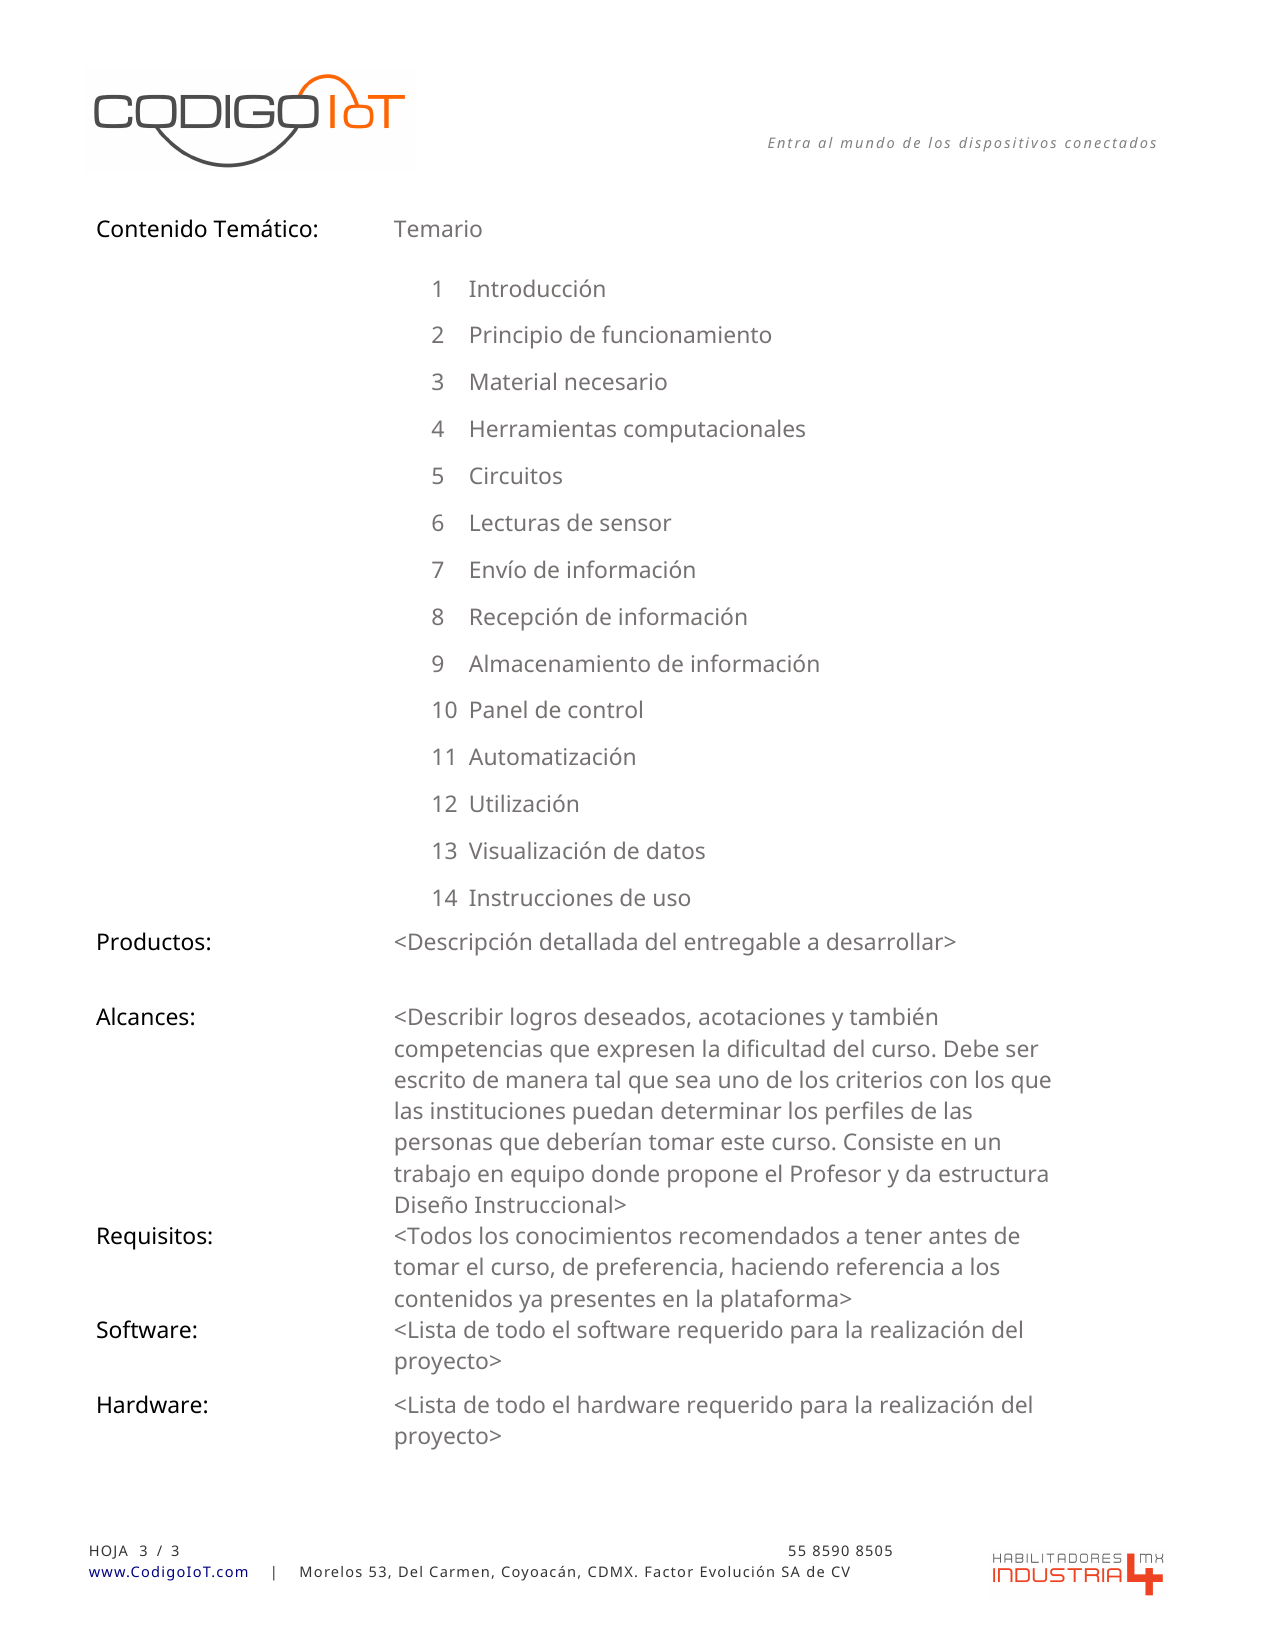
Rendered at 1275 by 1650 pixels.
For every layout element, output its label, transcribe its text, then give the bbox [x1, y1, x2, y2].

table_cell Requisitos: [89, 1220, 386, 1314]
picture [84, 67, 415, 173]
table_cell <Descripción detallada del entregable a desarrollar> [386, 926, 1080, 1001]
table_cell <Lista de todo el hardware requerido para la realización del proyecto> [386, 1389, 1080, 1464]
table_cell Temario Introducción Principio de funcionamiento Material necesario Herramientas computacionales Circuitos Lecturas de sensor Envío de información Recepción de información Almacenamiento de información Panel de control Automatización Utilización Visualización de datos Instrucciones de uso [386, 213, 1080, 926]
table_cell Productos: [89, 926, 386, 1001]
table_cell Hardware: [89, 1389, 386, 1464]
picture [989, 1549, 1169, 1600]
table_cell Alcances: [89, 1001, 386, 1220]
table_cell Software: [89, 1314, 386, 1389]
table_cell <Todos los conocimientos recomendados a tener antes de tomar el curso, de preferencia, haciendo referencia a los contenidos ya presentes en la plataforma> [386, 1220, 1080, 1314]
table_cell <Describir logros deseados, acotaciones y también competencias que expresen la dificultad del curso. Debe ser escrito de manera tal que sea uno de los criterios con los que las instituciones puedan determinar los perfiles de las personas que deberían tomar este curso. Consiste en un trabajo en equipo donde propone el Profesor y da estructura Diseño Instruccional> [386, 1001, 1080, 1220]
table_cell <Lista de todo el software requerido para la realización del proyecto> [386, 1314, 1080, 1389]
table_cell Contenido Temático: [89, 213, 386, 926]
